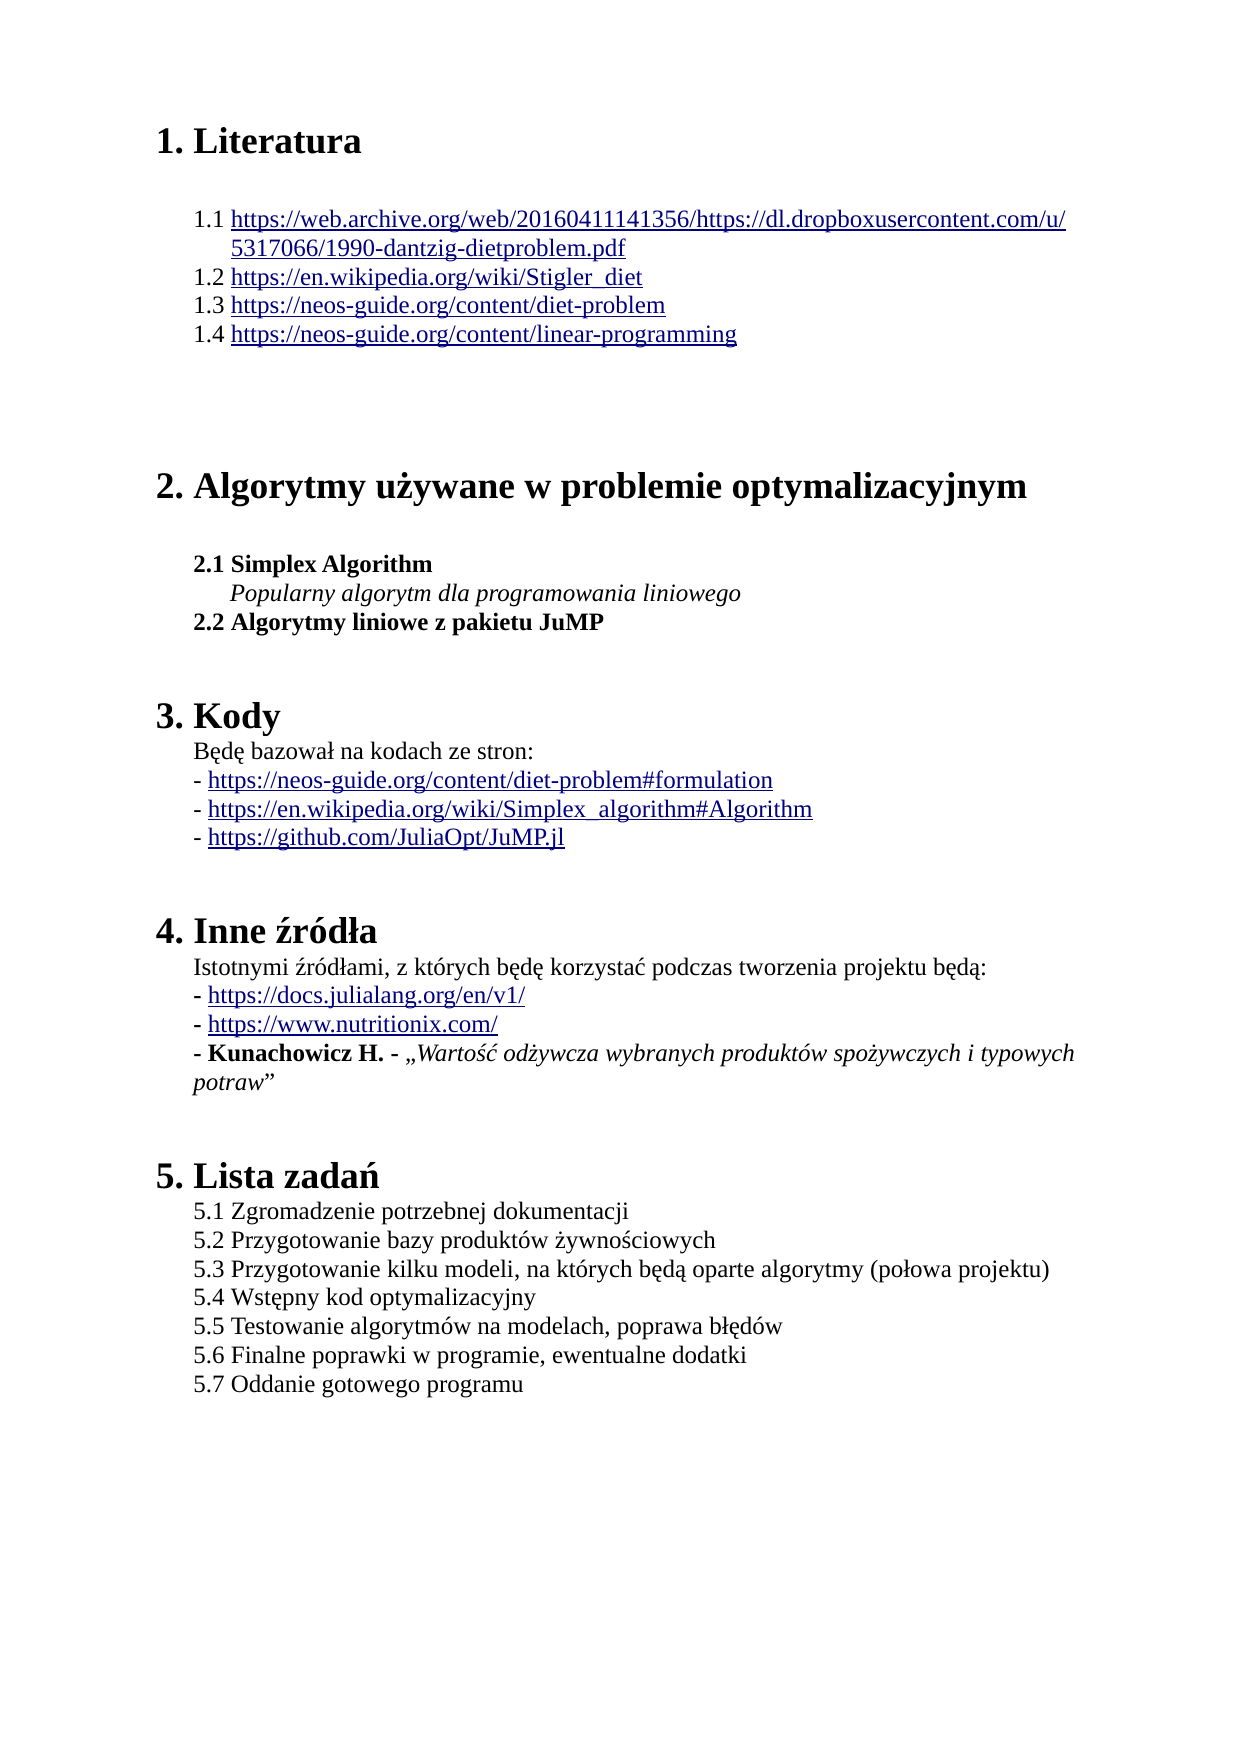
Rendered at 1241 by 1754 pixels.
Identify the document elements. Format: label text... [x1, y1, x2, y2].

list Przygotowanie kilku modeli, na których będą oparte algorytmy (połowa projektu) [193, 1254, 1122, 1282]
list Simplex Algorithm [193, 549, 1122, 578]
list - https://en.wikipedia.org/wiki/Simplex_algorithm#Algorithm [156, 794, 1122, 822]
list https://neos-guide.org/content/diet-problem [193, 291, 1122, 319]
list Algorytmy używane w problemie optymalizacyjnym [156, 463, 1122, 506]
list Testowanie algorytmów na modelach, poprawa błędów [193, 1311, 1122, 1340]
list - https://www.nutritionix.com/ [156, 1009, 1122, 1038]
list https://en.wikipedia.org/wiki/Stigler_diet [193, 262, 1122, 291]
list Kody [156, 693, 1122, 736]
list Oddanie gotowego programu [193, 1369, 1122, 1397]
list - https://docs.julialang.org/en/v1/ [156, 981, 1122, 1009]
list 5.2 Przygotowanie bazy produktów żywnościowych [156, 1225, 1122, 1254]
list Będę bazował na kodach ze stron: [156, 736, 1122, 765]
list Inne źródła [156, 909, 1122, 952]
text Popularny algorytm dla programowania liniowego [118, 578, 1122, 607]
list https://neos-guide.org/content/linear-programming [193, 319, 1122, 348]
list 5.1 Zgromadzenie potrzebnej dokumentacji [156, 1196, 1122, 1225]
list Wstępny kod optymalizacyjny [193, 1282, 1122, 1311]
list Finalne poprawki w programie, ewentualne dodatki [193, 1340, 1122, 1369]
list - https://neos-guide.org/content/diet-problem#formulation [156, 765, 1122, 794]
list - Kunachowicz H. - „Wartość odżywcza wybranych produktów spożywczych i typowych potraw” [156, 1038, 1122, 1096]
list Istotnymi źródłami, z których będę korzystać podczas tworzenia projektu będą: [156, 952, 1122, 981]
list Lista zadań [156, 1153, 1122, 1196]
list Literatura [156, 118, 1122, 161]
list Algorytmy liniowe z pakietu JuMP [193, 607, 1122, 636]
list - https://github.com/JuliaOpt/JuMP.jl [156, 822, 1122, 851]
list https://web.archive.org/web/20160411141356/https://dl.dropboxusercontent.com/u/5317066/1990-dantzig-dietproblem.pdf [193, 204, 1122, 262]
